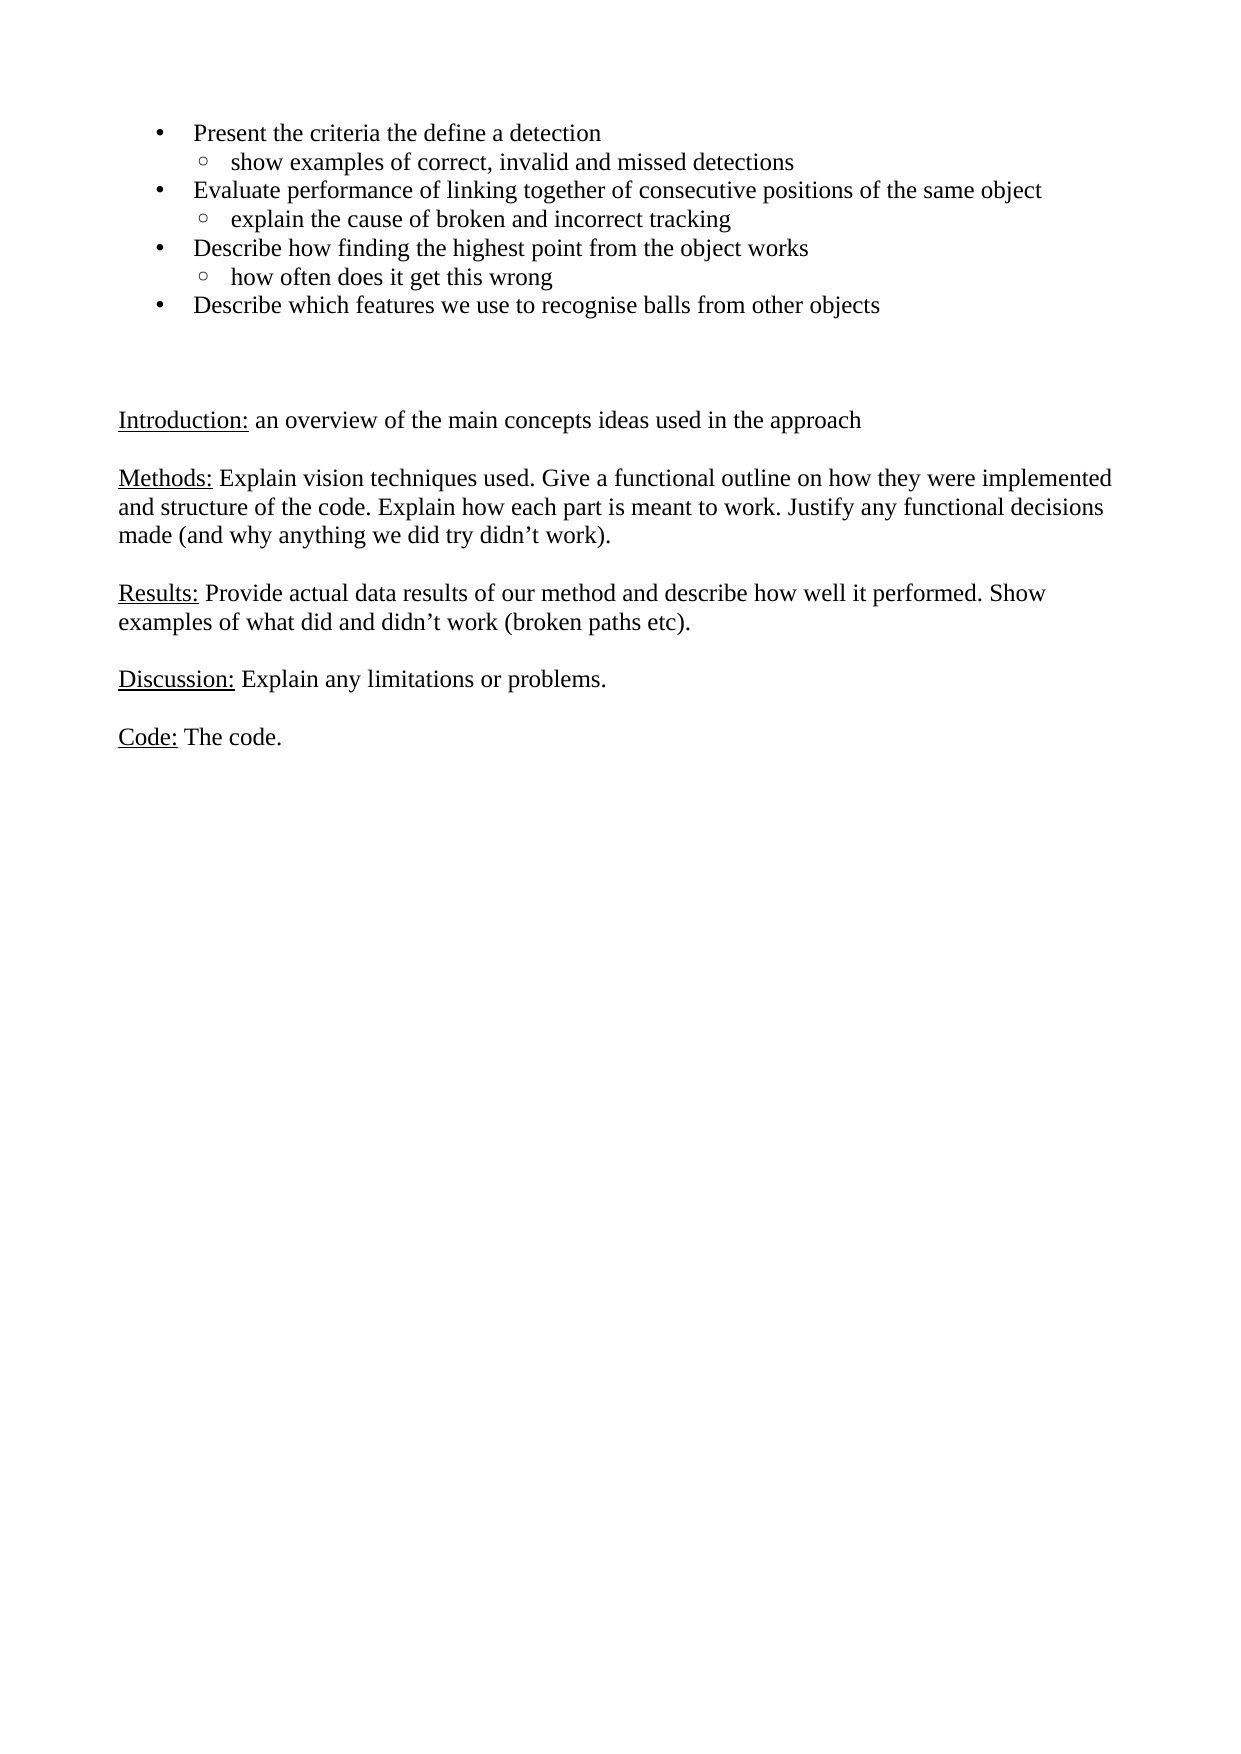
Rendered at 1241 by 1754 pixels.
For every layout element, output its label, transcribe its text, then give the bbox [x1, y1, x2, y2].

list Present the criteria the define a detection [156, 118, 1122, 147]
text Code: The code. [118, 722, 1122, 751]
text Introduction: an overview of the main concepts ideas used in the approach [118, 406, 1122, 434]
text Discussion: Explain any limitations or problems. [118, 664, 1122, 693]
list Describe how finding the highest point from the object works [156, 233, 1122, 262]
list how often does it get this wrong [193, 262, 1122, 291]
list explain the cause of broken and incorrect tracking [193, 204, 1122, 233]
list Evaluate performance of linking together of consecutive positions of the same object [156, 176, 1122, 204]
text Methods: Explain vision techniques used. Give a functional outline on how they were implemented and structure of the code. Explain how each part is meant to work. Justify any functional decisions made (and why anything we did try didn’t work). [118, 463, 1122, 549]
list show examples of correct, invalid and missed detections [193, 147, 1122, 176]
list Describe which features we use to recognise balls from other objects [156, 291, 1122, 319]
text Results: Provide actual data results of our method and describe how well it performed. Show examples of what did and didn’t work (broken paths etc). [118, 578, 1122, 636]
